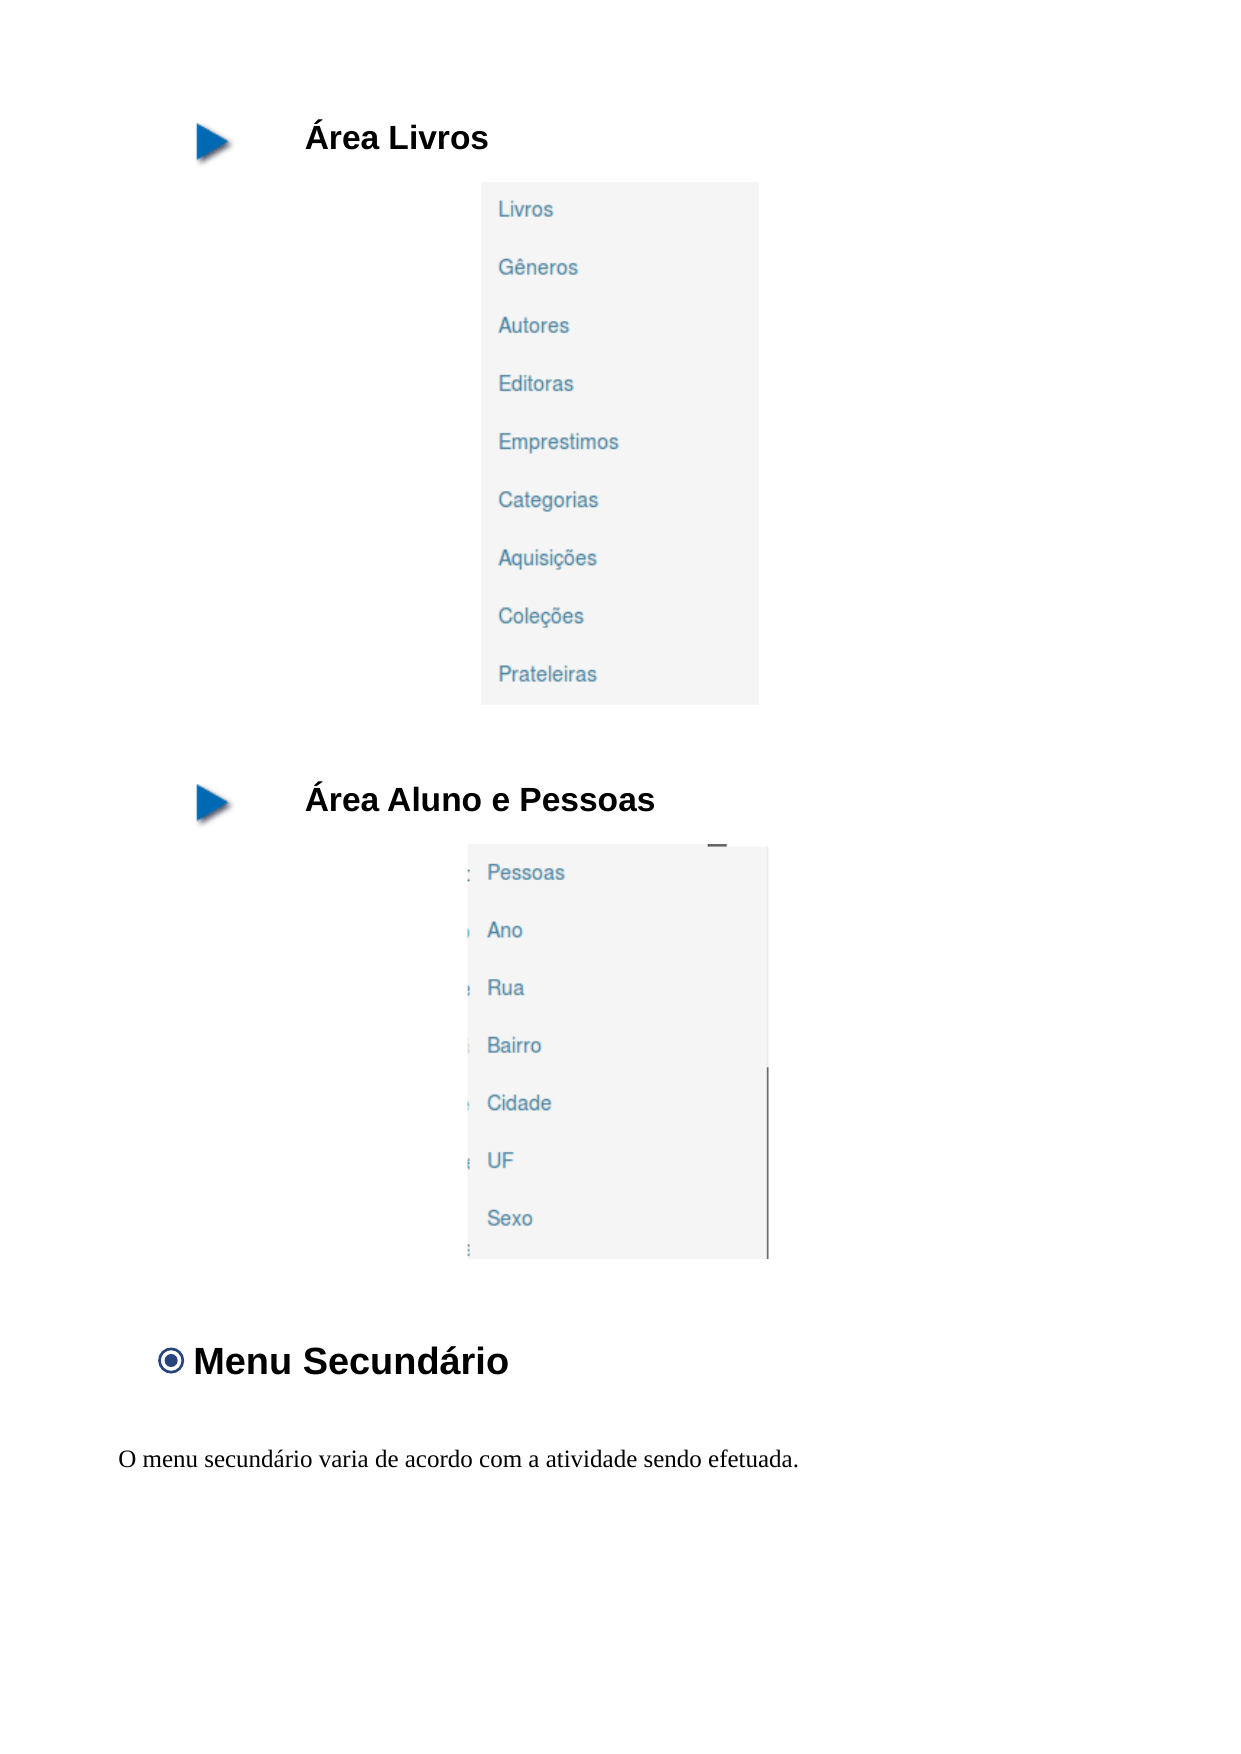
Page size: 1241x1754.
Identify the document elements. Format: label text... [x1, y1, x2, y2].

picture [194, 780, 238, 831]
picture [481, 182, 760, 705]
subtitle Área Livros [193, 118, 1122, 170]
picture [467, 844, 773, 1259]
text O menu secundário varia de acordo com a atividade sendo efetuada. [118, 1444, 1122, 1473]
subtitle Menu Secundário [156, 1339, 1122, 1382]
picture [194, 119, 238, 170]
subtitle Área Aluno e Pessoas [193, 780, 1122, 832]
